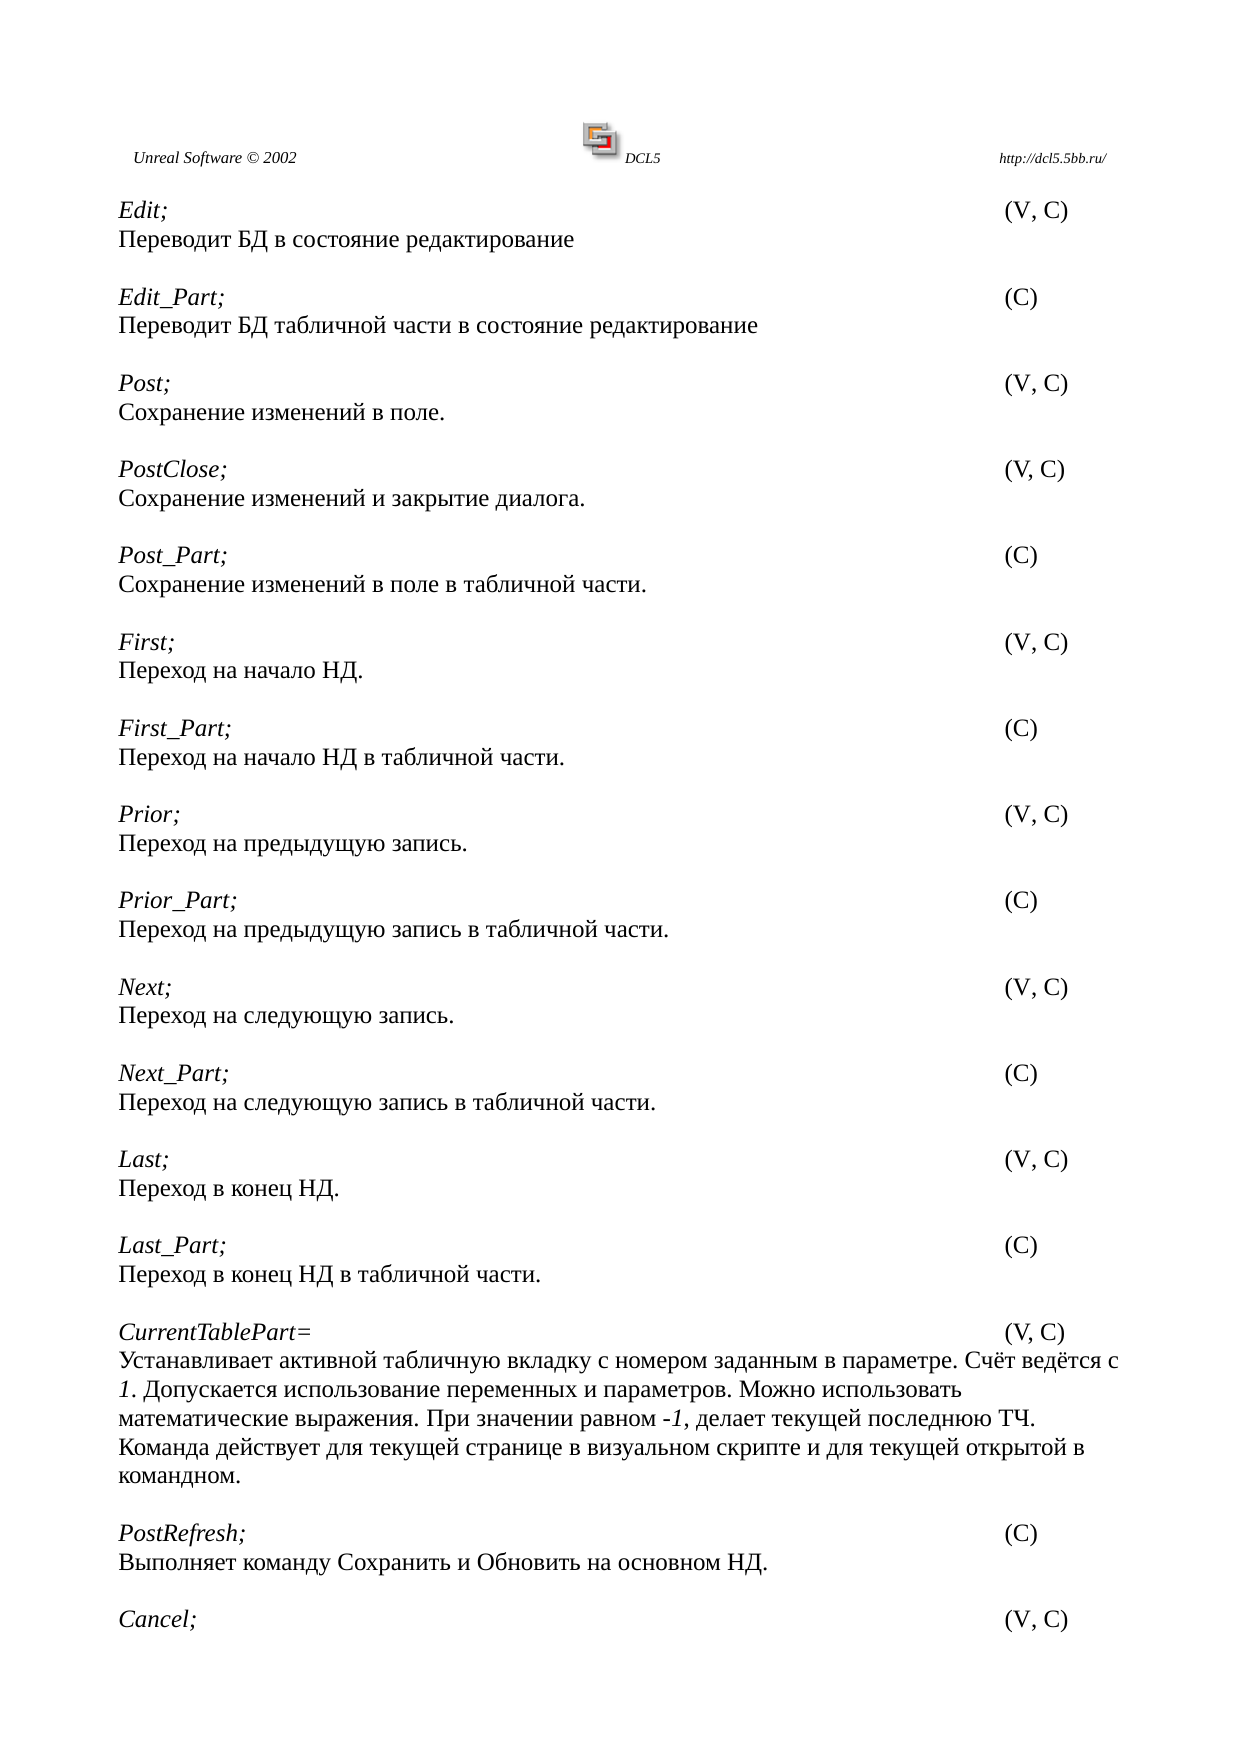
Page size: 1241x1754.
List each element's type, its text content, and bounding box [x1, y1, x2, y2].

text Cancel; (V, C) [118, 1604, 1122, 1633]
text Prior; (V, C) [118, 799, 1122, 828]
text Last; (V, C) [118, 1144, 1122, 1173]
text Сохранение изменений в поле в табличной части. [118, 569, 1122, 598]
text Post; (V, C) [118, 368, 1122, 397]
text Переход на предыдущую запись. [118, 828, 1122, 857]
text Переход на начало НД в табличной части. [118, 742, 1122, 770]
text Next_Part; (C) [118, 1058, 1122, 1087]
text PostRefresh; (C) [118, 1518, 1122, 1547]
text PostClose; (V, C) [118, 454, 1122, 483]
text Переход на предыдущую запись в табличной части. [118, 914, 1122, 943]
picture [579, 118, 625, 164]
text Переход на начало НД. [118, 655, 1122, 684]
text Last_Part; (C) [118, 1230, 1122, 1259]
text Переход в конец НД. [118, 1173, 1122, 1202]
text Переход в конец НД в табличной части. [118, 1259, 1122, 1288]
text Post_Part; (C) [118, 540, 1122, 569]
text Сохранение изменений и закрытие диалога. [118, 483, 1122, 512]
text Prior_Part; (C) [118, 885, 1122, 914]
text First; (V, C) [118, 627, 1122, 655]
text Переводит БД в состояние редактирование [118, 224, 1122, 253]
text Сохранение изменений в поле. [118, 397, 1122, 425]
text Переход на следующую запись. [118, 1000, 1122, 1029]
text CurrentTablePart= (V, C) [118, 1317, 1122, 1345]
text First_Part; (C) [118, 713, 1122, 742]
text Next; (V, C) [118, 972, 1122, 1000]
text Переход на следующую запись в табличной части. [118, 1087, 1122, 1115]
text Устанавливает активной табличную вкладку с номером заданным в параметре. Счёт ведётся с 1. Допускается использование переменных и параметров. Можно использовать математические выражения. При значении равном -1, делает текущей последнюю ТЧ. Команда действует для текущей странице в визуальном скрипте и для текущей открытой в командном. [118, 1345, 1122, 1489]
text Edit_Part; (C) [118, 282, 1122, 310]
text Edit; (V, C) [118, 195, 1122, 224]
text Переводит БД табличной части в состояние редактирование [118, 310, 1122, 339]
text Выполняет команду Сохранить и Обновить на основном НД. [118, 1547, 1122, 1575]
